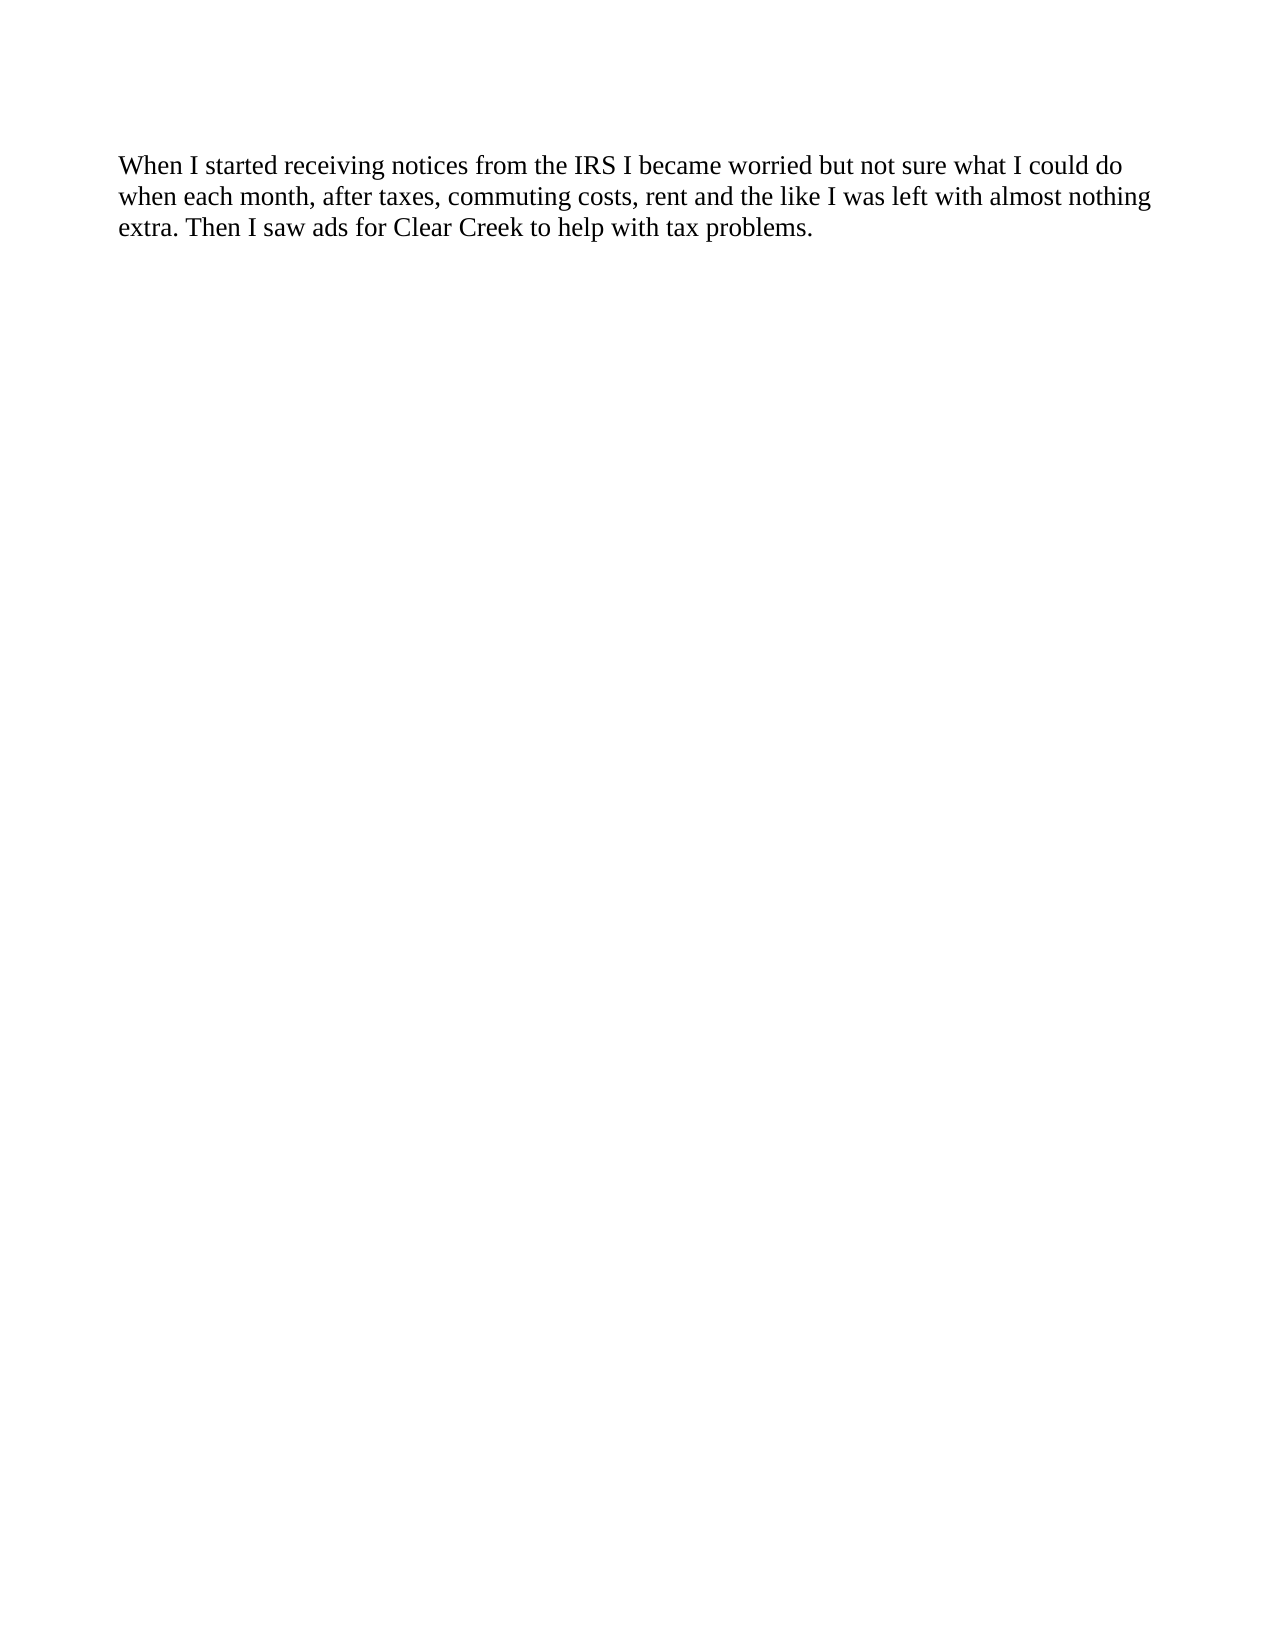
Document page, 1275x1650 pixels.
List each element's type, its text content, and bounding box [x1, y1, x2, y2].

text When I started receiving notices from the IRS I became worried but not sure what I could do when each month, after taxes, commuting costs, rent and the like I was left with almost nothing extra. Then I saw ads for Clear Creek to help with tax problems. [118, 149, 1157, 243]
